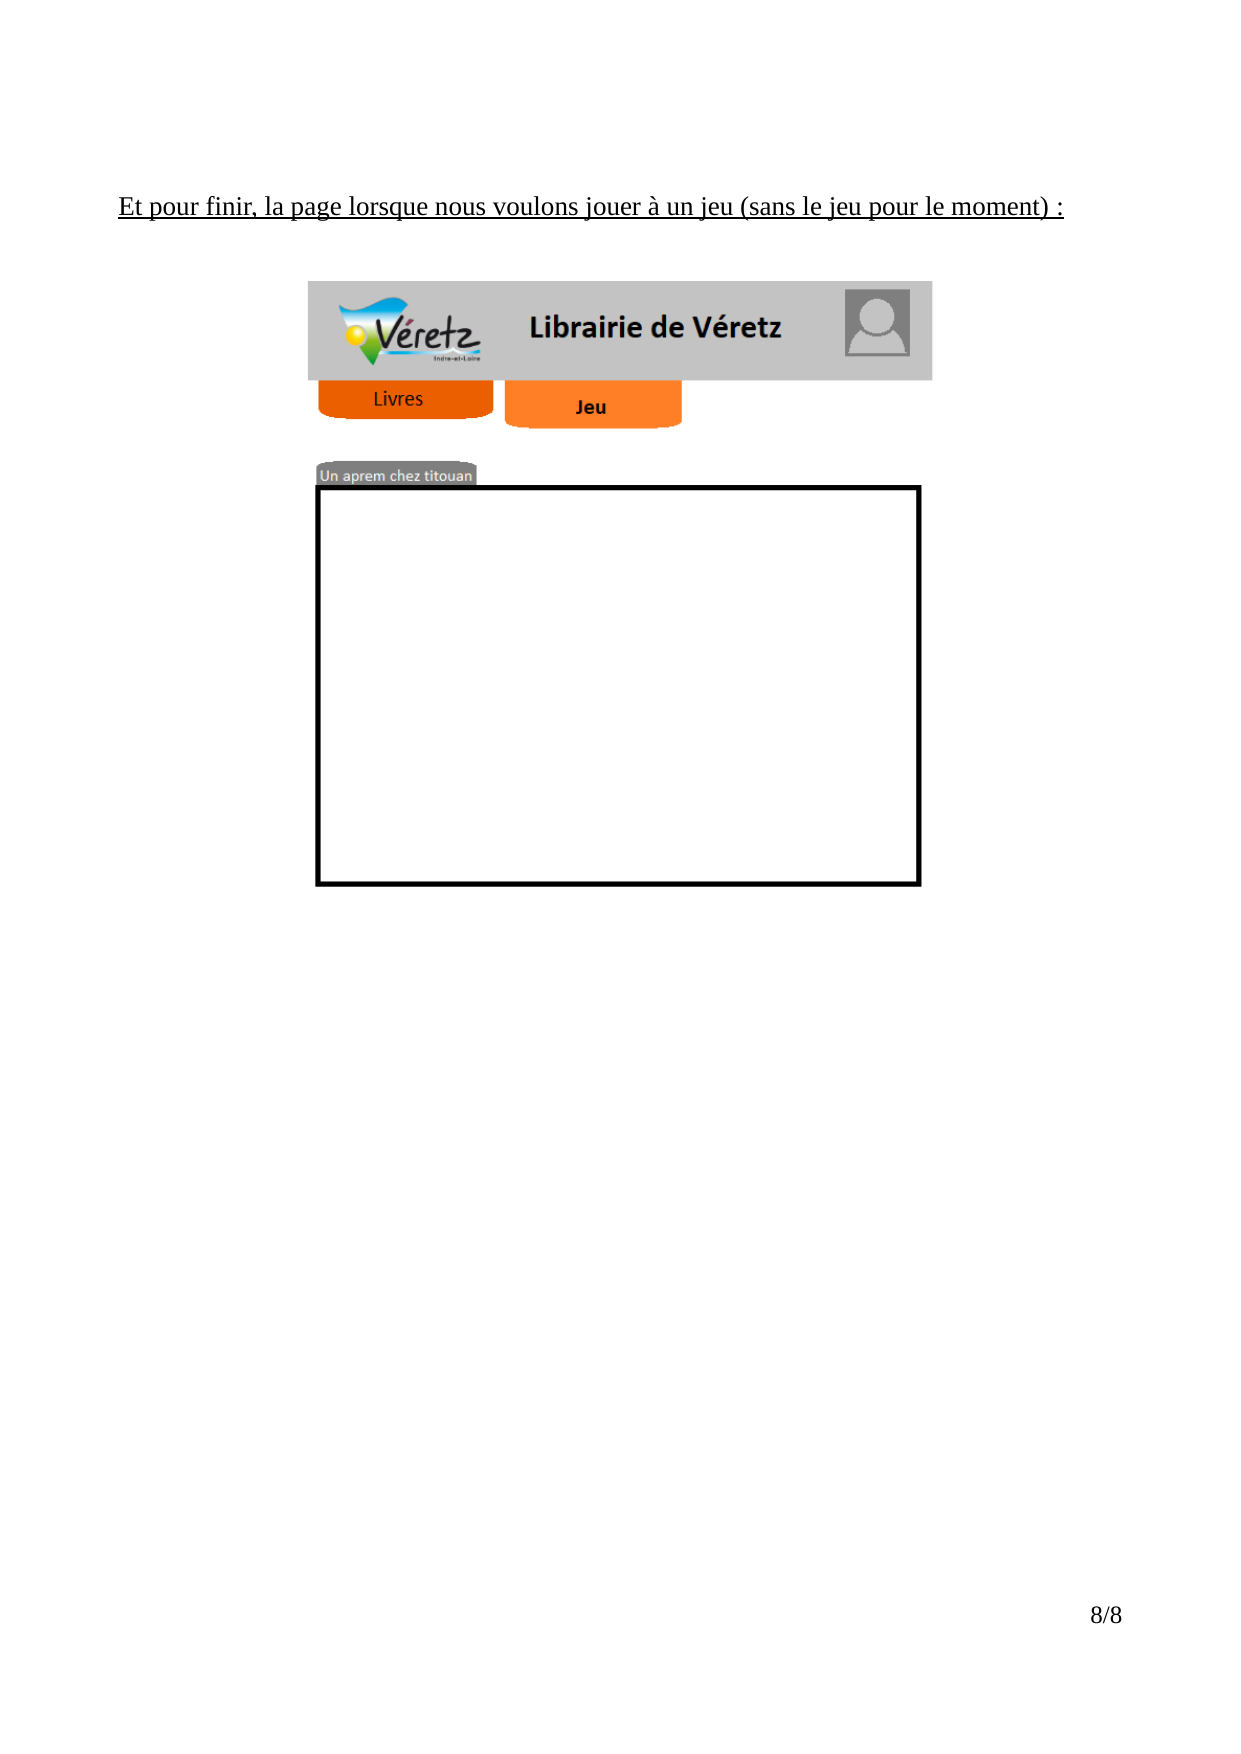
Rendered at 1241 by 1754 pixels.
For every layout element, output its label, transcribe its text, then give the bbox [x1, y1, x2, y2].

text Et pour finir, la page lorsque nous voulons jouer à un jeu (sans le jeu pour le moment) : [118, 190, 1122, 221]
picture [307, 281, 933, 938]
